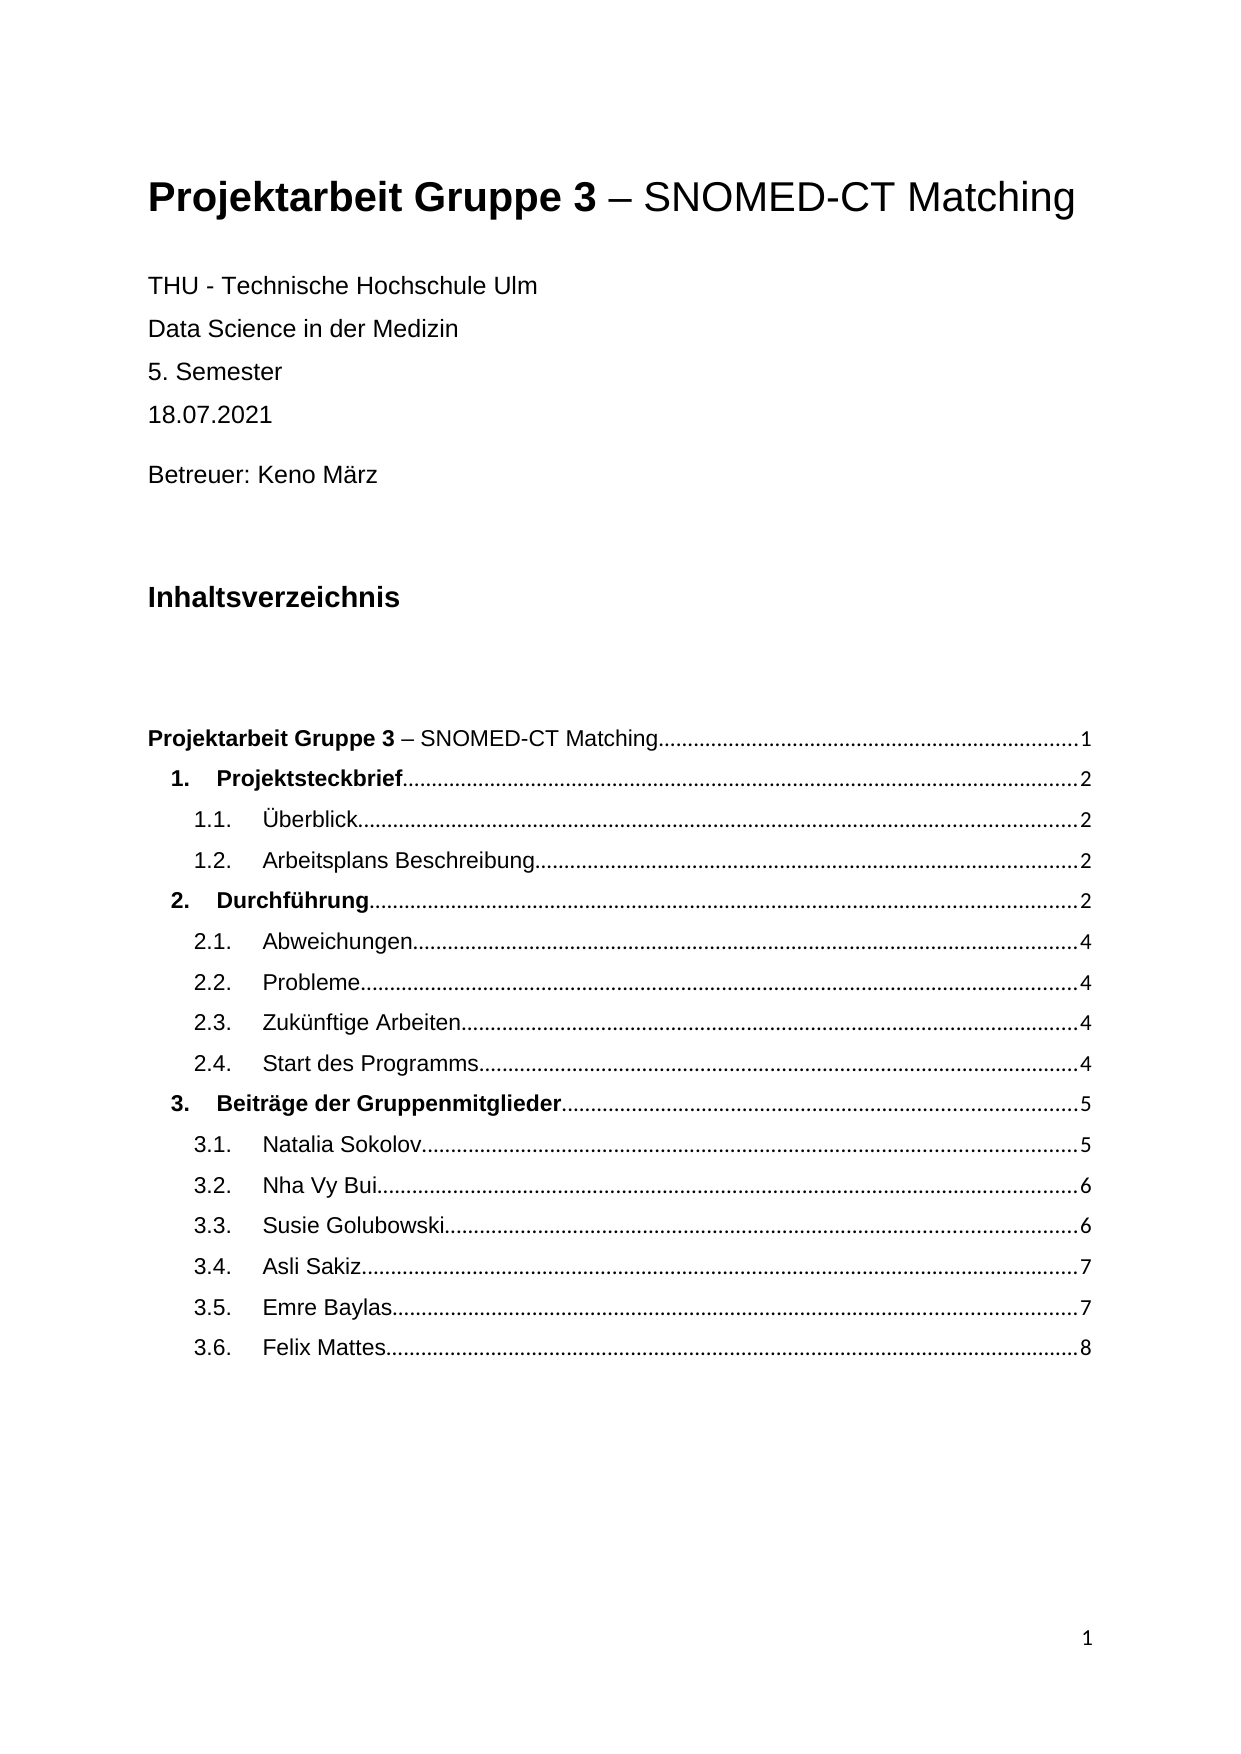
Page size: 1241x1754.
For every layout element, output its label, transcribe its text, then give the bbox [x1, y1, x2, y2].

text Betreuer: Keno März [148, 460, 1093, 489]
text Inhaltsverzeichnis [148, 580, 1093, 613]
text 3.4. Asli Sakiz 7 [193, 1252, 1093, 1280]
text Projektarbeit Gruppe 3 – SNOMED-CT Matching 1 [148, 724, 1093, 752]
text THU - Technische Hochschule Ulm Data Science in der Medizin 5. Semester 18.07.2021 [148, 271, 1093, 429]
text 2.2. Probleme 4 [193, 968, 1093, 996]
text 3.5. Emre Baylas 7 [193, 1293, 1093, 1321]
text 2.3. Zukünftige Arbeiten 4 [193, 1008, 1093, 1036]
text 1.2. Arbeitsplans Beschreibung 2 [193, 846, 1093, 874]
subtitle Projektarbeit Gruppe 3 – SNOMED-CT Matching [148, 173, 1093, 221]
text 3.3. Susie Golubowski 6 [193, 1211, 1093, 1239]
text 1.1. Überblick 2 [193, 805, 1093, 833]
text 1. Projektsteckbrief 2 [171, 764, 1093, 793]
text 2.4. Start des Programms 4 [193, 1049, 1093, 1077]
text 2. Durchführung 2 [171, 886, 1093, 914]
text 3.1. Natalia Sokolov 5 [193, 1130, 1093, 1158]
text 3.2. Nha Vy Bui 6 [193, 1171, 1093, 1199]
text 3.6. Felix Mattes 8 [193, 1333, 1093, 1361]
text 2.1. Abweichungen 4 [193, 927, 1093, 955]
text 3. Beiträge der Gruppenmitglieder 5 [171, 1089, 1093, 1118]
